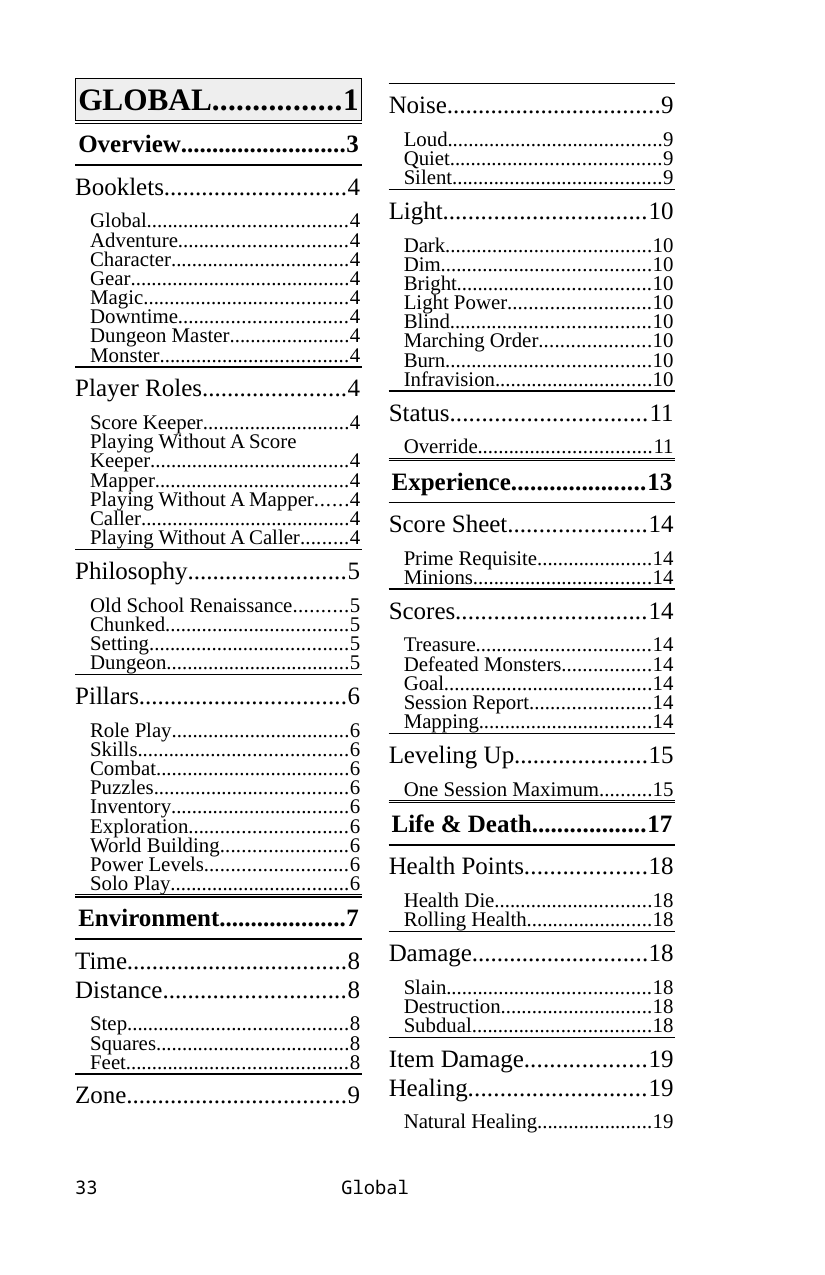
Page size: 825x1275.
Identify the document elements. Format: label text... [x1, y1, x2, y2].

text Puzzles 6 [90, 779, 362, 798]
text Minions 14 [403, 569, 675, 588]
text mapper 4 [90, 472, 362, 491]
text step 8 [90, 1015, 362, 1034]
text Feet 8 [90, 1054, 362, 1073]
text Downtime 4 [90, 308, 362, 328]
text scores 14 [388, 589, 675, 633]
text Chunked 5 [90, 616, 362, 635]
text noise 9 [388, 84, 675, 128]
text Dungeon 5 [90, 654, 362, 673]
text Session Report 14 [403, 694, 675, 713]
text Health Die 18 [403, 892, 675, 911]
text Infravision 10 [403, 371, 675, 390]
text pillars 6 [75, 675, 362, 719]
text health points 18 [388, 845, 675, 889]
text dark 10 [403, 237, 675, 256]
text Environment 7 [75, 898, 362, 932]
text Global 1 [76, 79, 361, 120]
text Destruction 18 [403, 998, 675, 1017]
text distance 8 [75, 967, 362, 1012]
text Experience 13 [388, 461, 675, 496]
text Life & Death 17 [388, 803, 675, 838]
text Skills 6 [90, 741, 362, 760]
text Inventory 6 [90, 798, 362, 818]
text booklets 4 [75, 166, 362, 209]
text Combat 6 [90, 760, 362, 779]
text Old School Renaissance 5 [90, 597, 362, 616]
text score keeper 4 [90, 414, 362, 433]
text Dungeon Master 4 [90, 328, 362, 347]
text blind 10 [403, 313, 675, 333]
text natural healing 19 [403, 1113, 675, 1133]
text Overview 3 [75, 124, 362, 158]
text squares 8 [90, 1034, 362, 1054]
text Player roles 4 [75, 368, 362, 411]
text Light Power 10 [403, 294, 675, 313]
text Mapping 14 [403, 713, 675, 732]
text caller 4 [90, 510, 362, 529]
text Power Levels 6 [90, 856, 362, 875]
text Playing without a score keeper 4 [90, 433, 362, 472]
text Playing without a caller 4 [90, 529, 362, 548]
text Goal 14 [403, 675, 675, 694]
text zone 9 [75, 1075, 362, 1118]
text Override 11 [403, 438, 675, 458]
text bright 10 [403, 275, 675, 294]
text Adventure 4 [90, 232, 362, 251]
text Setting 5 [90, 635, 362, 654]
text Character 4 [90, 251, 362, 270]
text Burn 10 [403, 352, 675, 371]
text Philosophy 5 [75, 550, 362, 594]
text Marching order 10 [403, 333, 675, 352]
text quiet 9 [403, 150, 675, 169]
text Exploration 6 [90, 818, 362, 837]
text silent 9 [403, 169, 675, 188]
text score sheet 14 [388, 503, 675, 547]
text time 8 [75, 940, 362, 967]
text One Session Maximum 15 [403, 781, 675, 800]
text dim 10 [403, 256, 675, 275]
text Solo Play 6 [90, 875, 362, 894]
text Monster 4 [90, 347, 362, 366]
text status 11 [388, 391, 675, 435]
text Treasure 14 [403, 637, 675, 656]
text Role Play 6 [90, 722, 362, 741]
text Rolling Health 18 [403, 911, 675, 931]
text Slain 18 [403, 979, 675, 998]
text light 10 [388, 190, 675, 234]
text Gear 4 [90, 270, 362, 289]
text damage 18 [388, 932, 675, 976]
text World building 6 [90, 837, 362, 856]
text Global 4 [90, 213, 362, 232]
text loud 9 [403, 131, 675, 150]
text Magic 4 [90, 289, 362, 308]
text Subdual 18 [403, 1017, 675, 1036]
text leveling up 15 [388, 734, 675, 778]
text Defeated Monsters 14 [403, 656, 675, 675]
text healing 19 [388, 1065, 675, 1110]
text Prime Requisite 14 [403, 550, 675, 569]
text Item Damage 19 [388, 1038, 675, 1065]
text Playing without a mapper 4 [90, 491, 362, 510]
